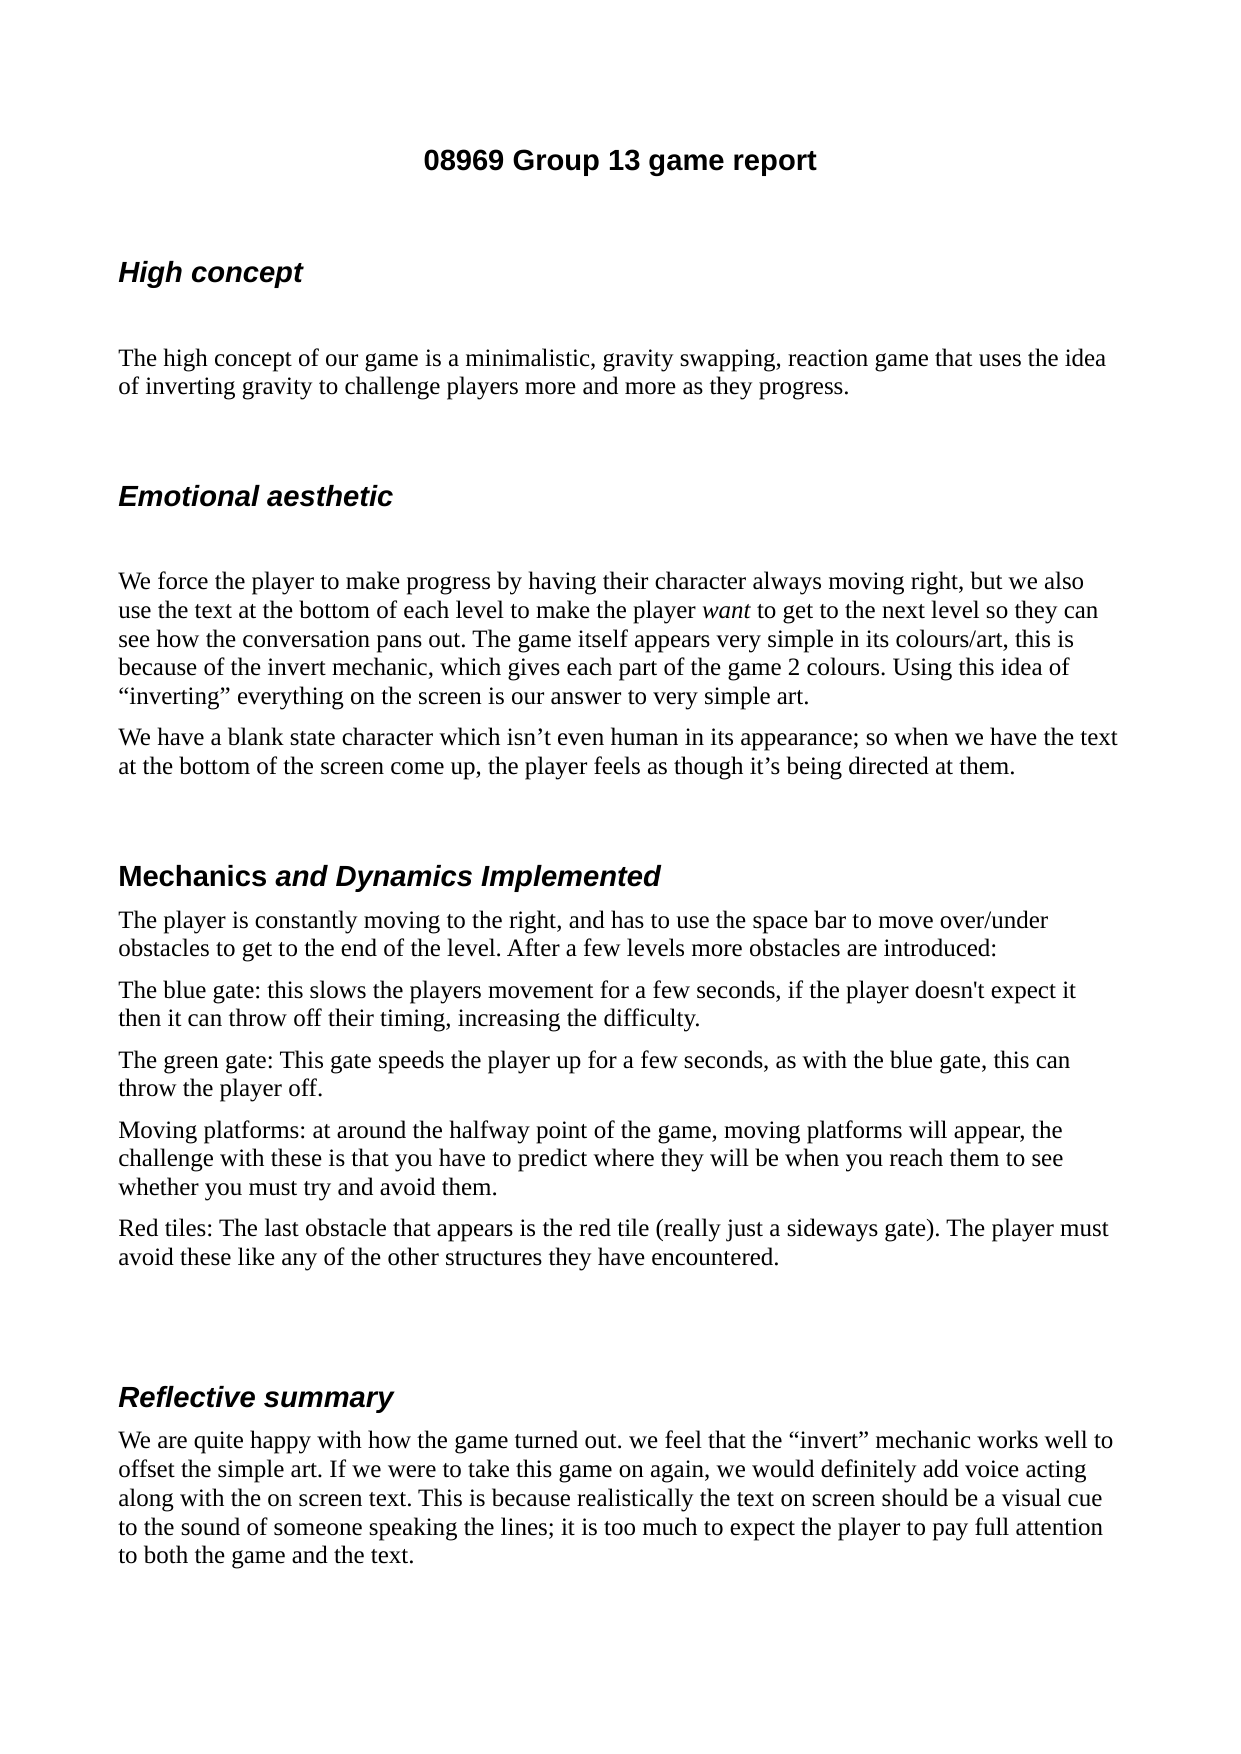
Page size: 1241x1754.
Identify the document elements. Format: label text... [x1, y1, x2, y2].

text The blue gate: this slows the players movement for a few seconds, if the player doesn't expect it then it can throw off their timing, increasing the difficulty. [118, 975, 1122, 1032]
text We are quite happy with how the game turned out. we feel that the “invert” mechanic works well to offset the simple art. If we were to take this game on again, we would definitely add voice acting along with the on screen text. This is because realistically the text on screen should be a visual cue to the sound of someone speaking the lines; it is too much to expect the player to pay full attention to both the game and the text. [118, 1426, 1122, 1569]
text We force the player to make progress by having their character always moving right, but we also use the text at the bottom of each level to make the player want to get to the next level so they can see how the conversation pans out. The game itself appears very simple in its colours/art, this is because of the invert mechanic, which gives each part of the game 2 colours. Using this idea of “inverting” everything on the screen is our answer to very simple art. [118, 566, 1122, 710]
subtitle Mechanics and Dynamics Implemented [118, 859, 1122, 892]
text Red tiles: The last obstacle that appears is the red tile (really just a sideways gate). The player must avoid these like any of the other structures they have encountered. [118, 1213, 1122, 1271]
subtitle High concept [118, 255, 1122, 289]
subtitle Emotional aesthetic [118, 479, 1122, 512]
subtitle Reflective summary [118, 1379, 1122, 1413]
text Moving platforms: at around the halfway point of the game, moving platforms will appear, the challenge with these is that you have to predict where they will be when you reach them to see whether you must try and avoid them. [118, 1115, 1122, 1201]
text We have a blank state character which isn’t even human in its appearance; so when we have the text at the bottom of the screen come up, the player feels as though it’s being directed at them. [118, 722, 1122, 780]
text The high concept of our game is a minimalistic, gravity swapping, reaction game that uses the idea of inverting gravity to challenge players more and more as they progress. [118, 343, 1122, 400]
text The green gate: This gate speeds the player up for a few seconds, as with the blue gate, this can throw the player off. [118, 1045, 1122, 1102]
subtitle 08969 Group 13 game report [118, 143, 1122, 177]
text The player is constantly moving to the right, and has to use the space bar to move over/under obstacles to get to the end of the level. After a few levels more obstacles are introduced: [118, 905, 1122, 962]
